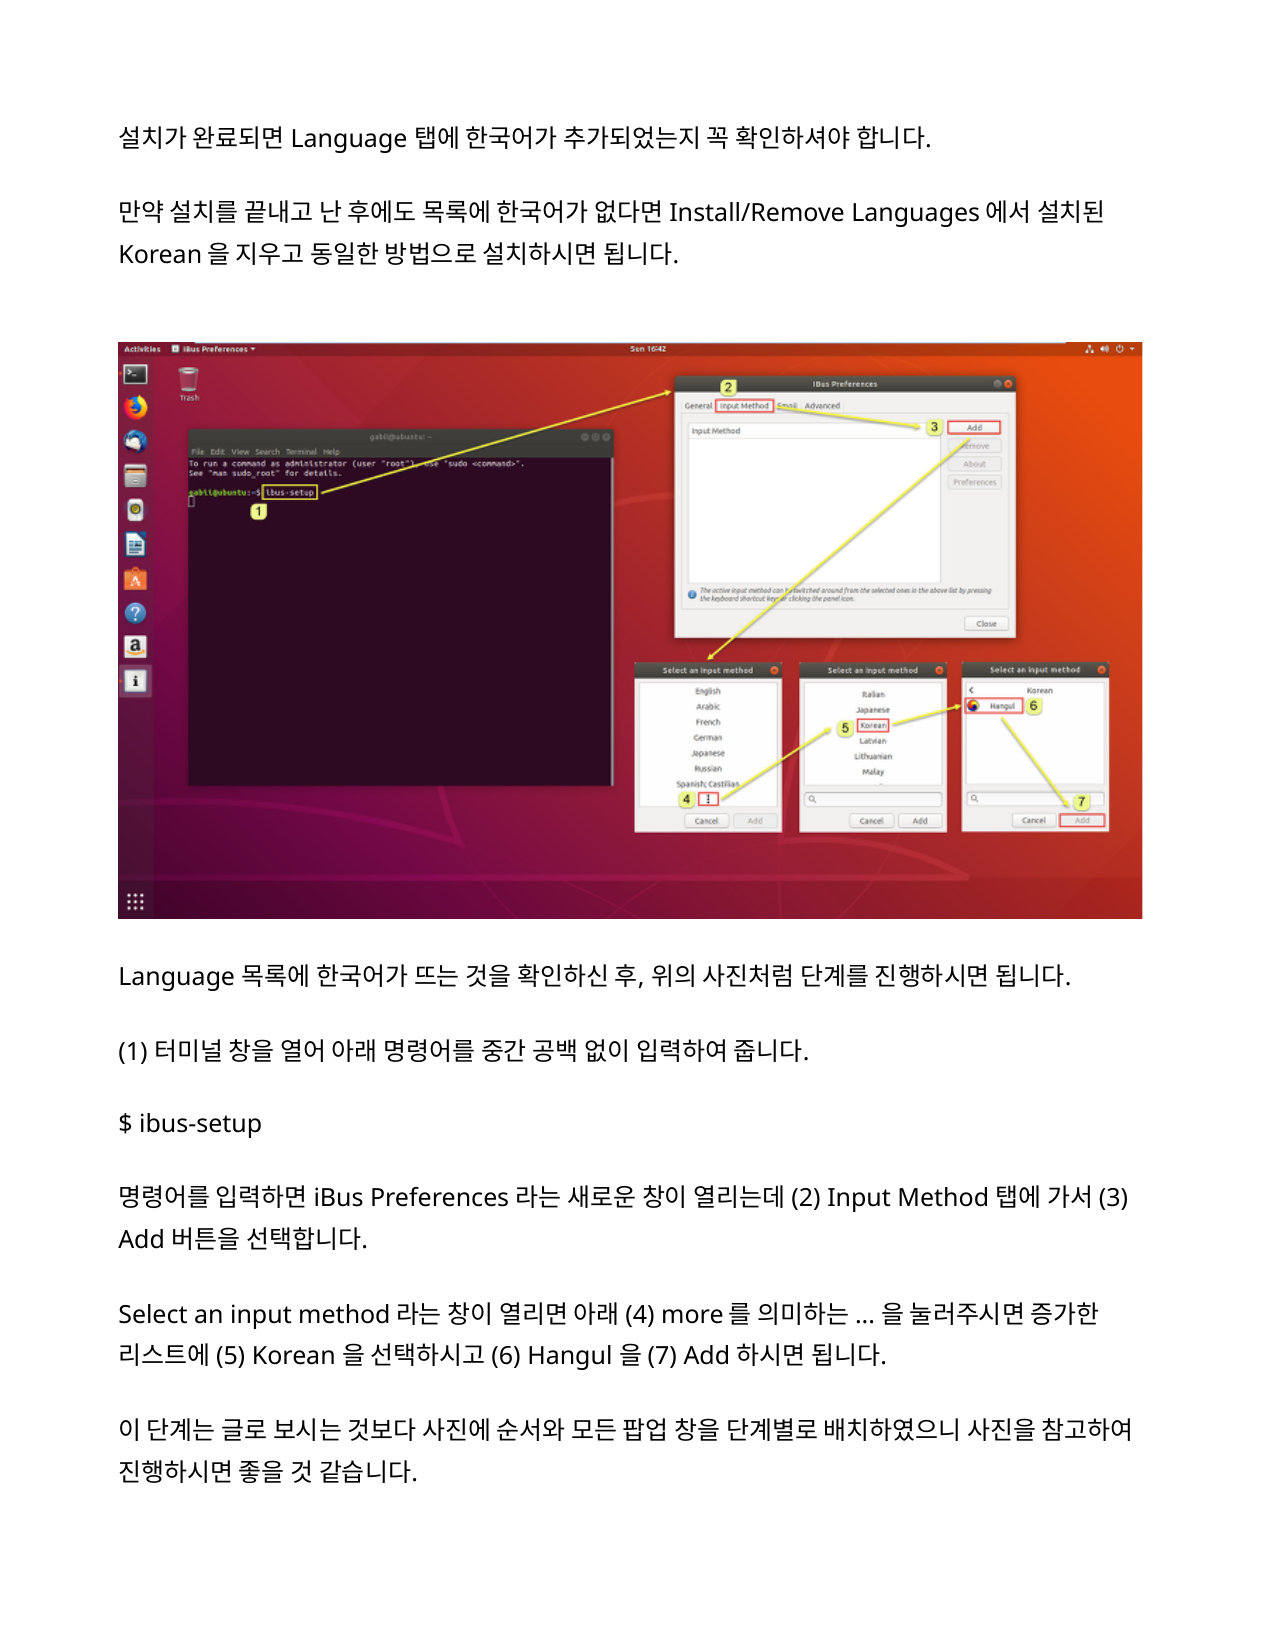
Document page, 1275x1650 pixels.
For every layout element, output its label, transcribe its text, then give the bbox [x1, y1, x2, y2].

text 설치가 완료되면 Language 탭에 한국어가 추가되었는지 꼭 확인하셔야 합니다. [118, 118, 1157, 154]
text 이 단계는 글로 보시는 것보다 사진에 순서와 모든 팝업 창을 단계별로 배치하였으니 사진을 참고하여 진행하시면 좋을 것 같습니다. [118, 1411, 1157, 1488]
text (1) 터미널 창을 열어 아래 명령어를 중간 공백 없이 입력하여 줍니다. [118, 1031, 1157, 1067]
picture [118, 342, 1143, 919]
text $ ibus-setup [118, 1106, 1157, 1140]
text 만약 설치를 끝내고 난 후에도 목록에 한국어가 없다면 Install/Remove Languages에서 설치된 Korean을 지우고 동일한 방법으로 설치하시면 됩니다. [118, 193, 1157, 271]
text Language 목록에 한국어가 뜨는 것을 확인하신 후, 위의 사진처럼 단계를 진행하시면 됩니다. [118, 956, 1157, 992]
text Select an input method라는 창이 열리면 아래 (4) more를 의미하는 ... 을 눌러주시면 증가한 리스트에 (5) Korean 을 선택하시고 (6) Hangul 을 (7) Add 하시면 됩니다. [118, 1294, 1157, 1372]
text 명령어를 입력하면 iBus Preferences 라는 새로운 창이 열리는데 (2) Input Method 탭에 가서 (3) Add 버튼을 선택합니다. [118, 1178, 1157, 1256]
